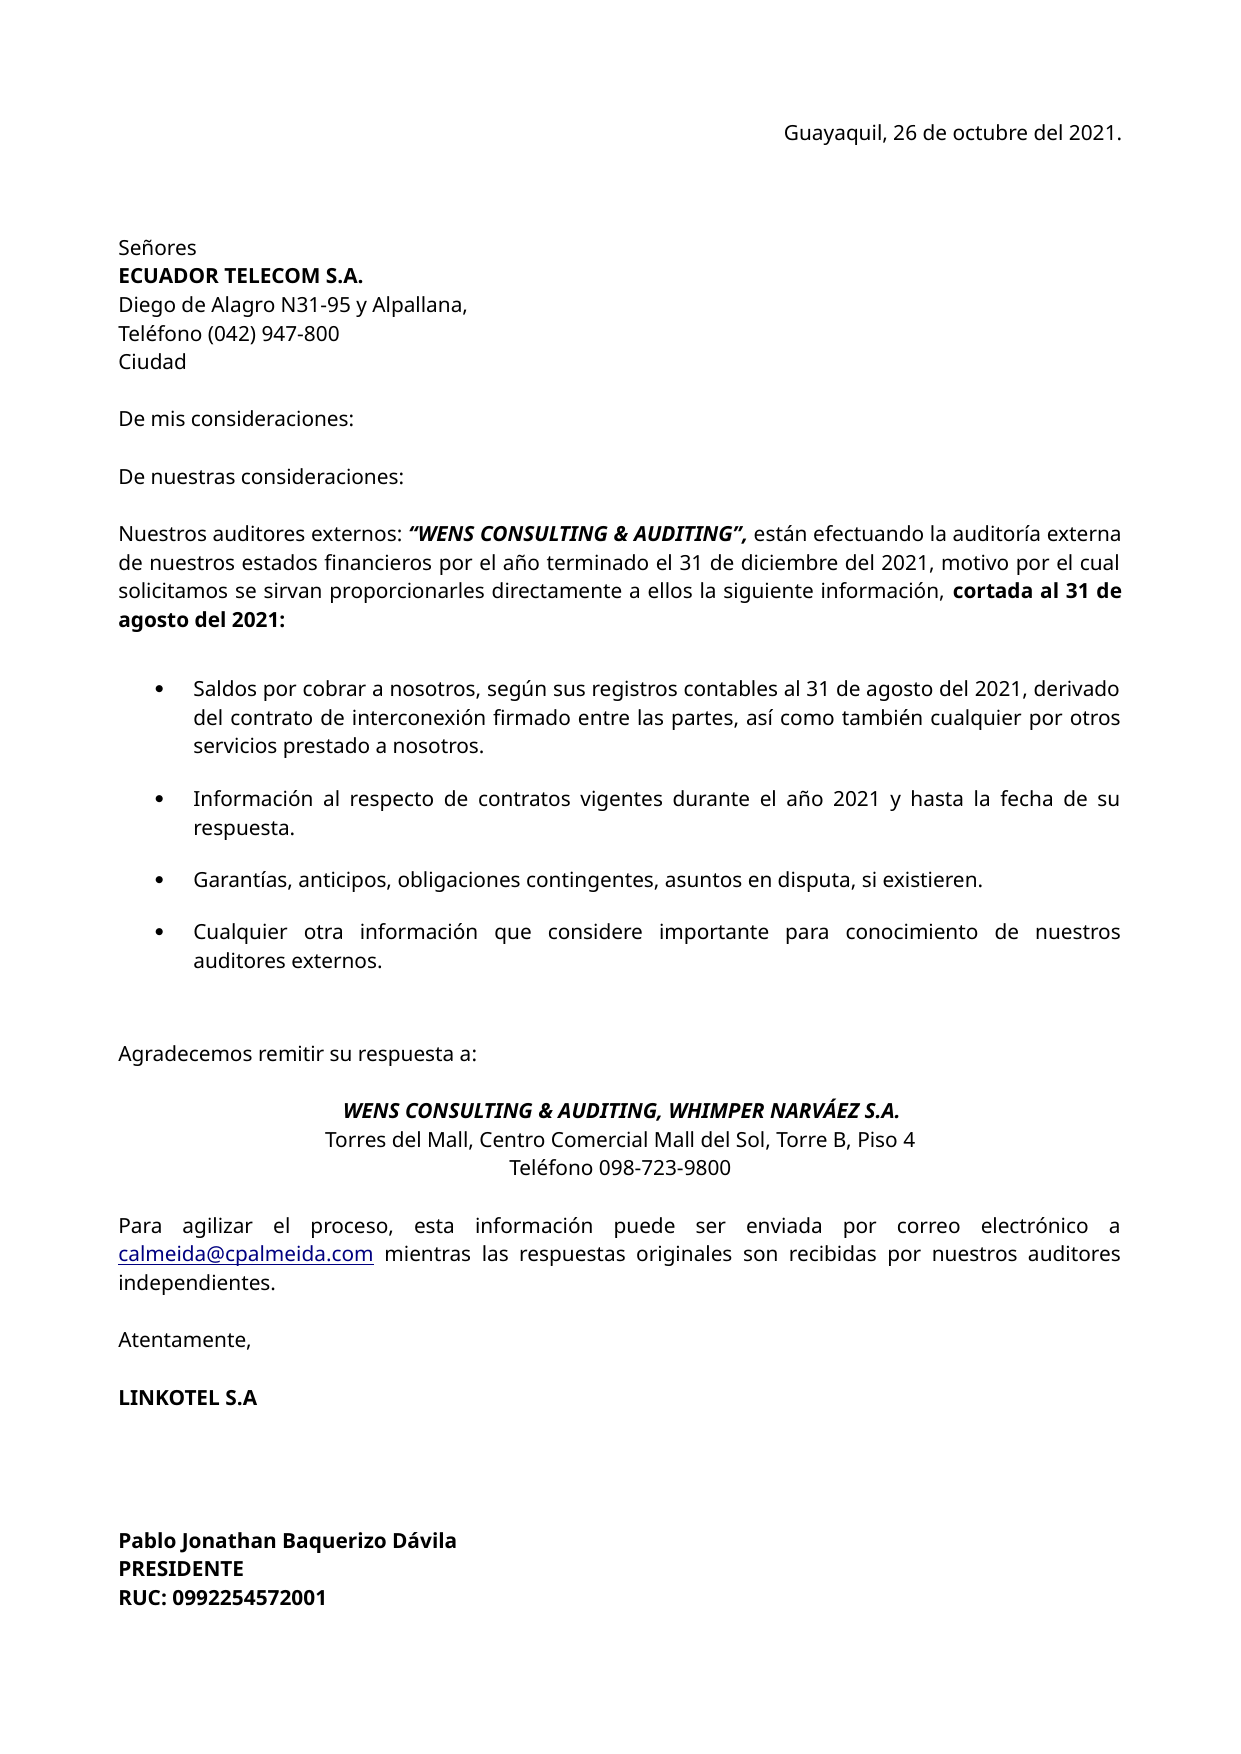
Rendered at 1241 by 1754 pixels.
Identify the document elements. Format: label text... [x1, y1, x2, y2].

text RUC: 0992254572001 [118, 1583, 1122, 1612]
text LINKOTEL S.A [118, 1383, 1122, 1411]
text Teléfono 098-723-9800 [118, 1153, 1122, 1182]
text Agradecemos remitir su respuesta a: [118, 1039, 1122, 1067]
text Pablo Jonathan Baquerizo Dávila [118, 1526, 1122, 1554]
text Atentamente, [118, 1325, 1122, 1354]
text De nuestras consideraciones: [118, 462, 1122, 490]
text Diego de Alagro N31-95 y Alpallana, [118, 290, 1122, 318]
text Teléfono (042) 947-800 [118, 319, 1122, 347]
list Garantías, anticipos, obligaciones contingentes, asuntos en disputa, si existieren. [156, 865, 1122, 893]
list Saldos por cobrar a nosotros, según sus registros contables al 31 de agosto del 2021, derivado del contrato de interconexión firmado entre las partes, así como también cualquier por otros servicios prestado a nosotros. [156, 674, 1122, 760]
text Para agilizar el proceso, esta información puede ser enviada por correo electrónico a calmeida@cpalmeida.com mientras las respuestas originales son recibidas por nuestros auditores independientes. [118, 1211, 1122, 1297]
text Nuestros auditores externos: “WENS CONSULTING & AUDITING”, están efectuando la auditoría externa de nuestros estados financieros por el año terminado el 31 de diciembre del 2021, motivo por el cual solicitamos se sirvan proporcionarles directamente a ellos la siguiente información, cortada al 31 de agosto del 2021: [118, 519, 1122, 633]
list Información al respecto de contratos vigentes durante el año 2021 y hasta la fecha de su respuesta. [156, 784, 1122, 841]
text Ciudad [118, 347, 1122, 376]
text Señores [118, 233, 1122, 261]
text Torres del Mall, Centro Comercial Mall del Sol, Torre B, Piso 4 [118, 1125, 1122, 1153]
text ECUADOR TELECOM S.A. [118, 261, 1122, 290]
text WENS CONSULTING & AUDITING, WHIMPER NARVÁEZ S.A. [118, 1096, 1122, 1125]
text PRESIDENTE [118, 1554, 1122, 1583]
text De mis consideraciones: [118, 404, 1122, 433]
text Guayaquil, 26 de octubre del 2021. [153, 118, 1122, 147]
list Cualquier otra información que considere importante para conocimiento de nuestros auditores externos. [156, 917, 1122, 974]
